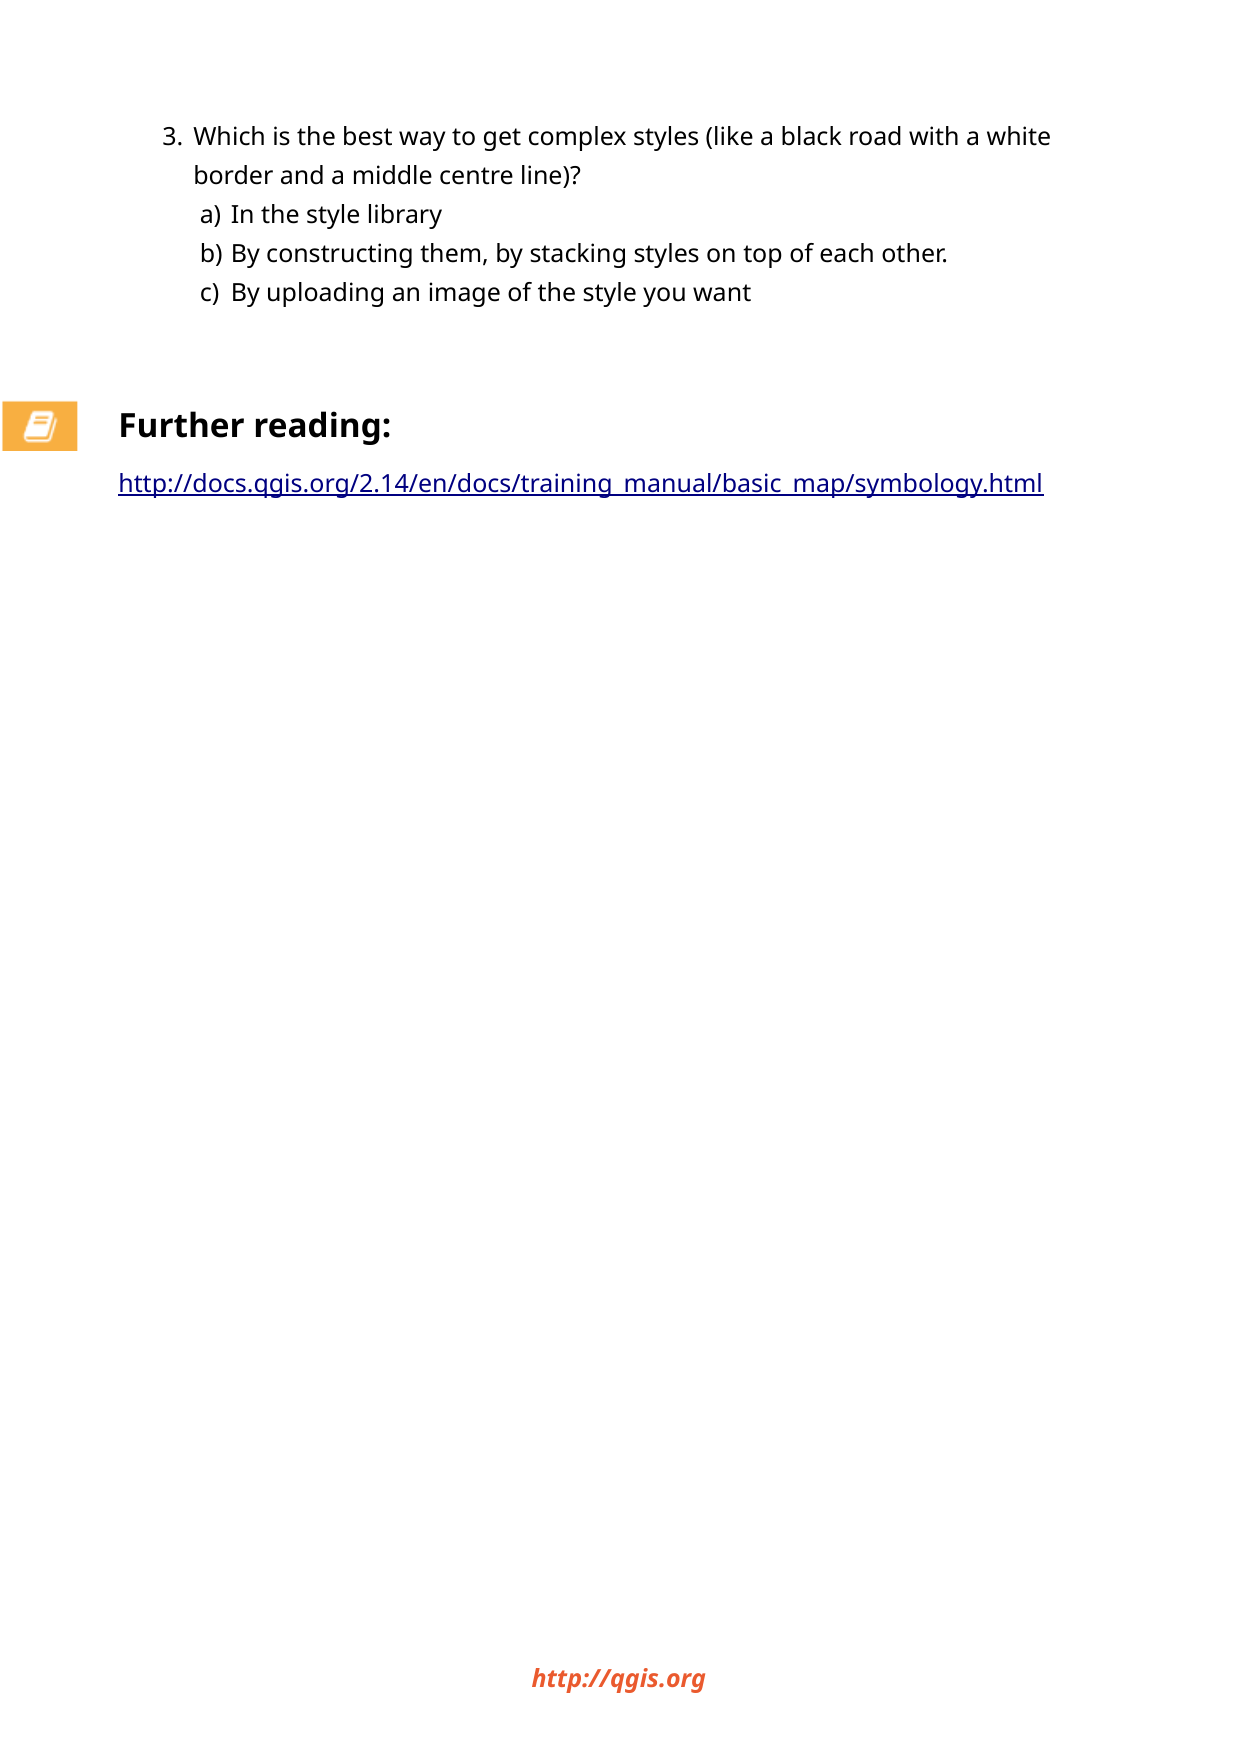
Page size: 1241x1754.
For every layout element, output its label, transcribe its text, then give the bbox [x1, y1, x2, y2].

text http://docs.qgis.org/2.14/en/docs/training_manual/basic_map/symbology.html [118, 465, 1122, 499]
list In the style library [193, 196, 1122, 231]
list Which is the best way to get complex styles (like a black road with a white border and a middle centre line)? [156, 118, 1122, 191]
list By uploading an image of the style you want [193, 275, 1122, 309]
list By constructing them, by stacking styles on top of each other. [193, 236, 1122, 270]
subtitle Further reading: [118, 401, 1122, 447]
picture [1, 400, 78, 451]
